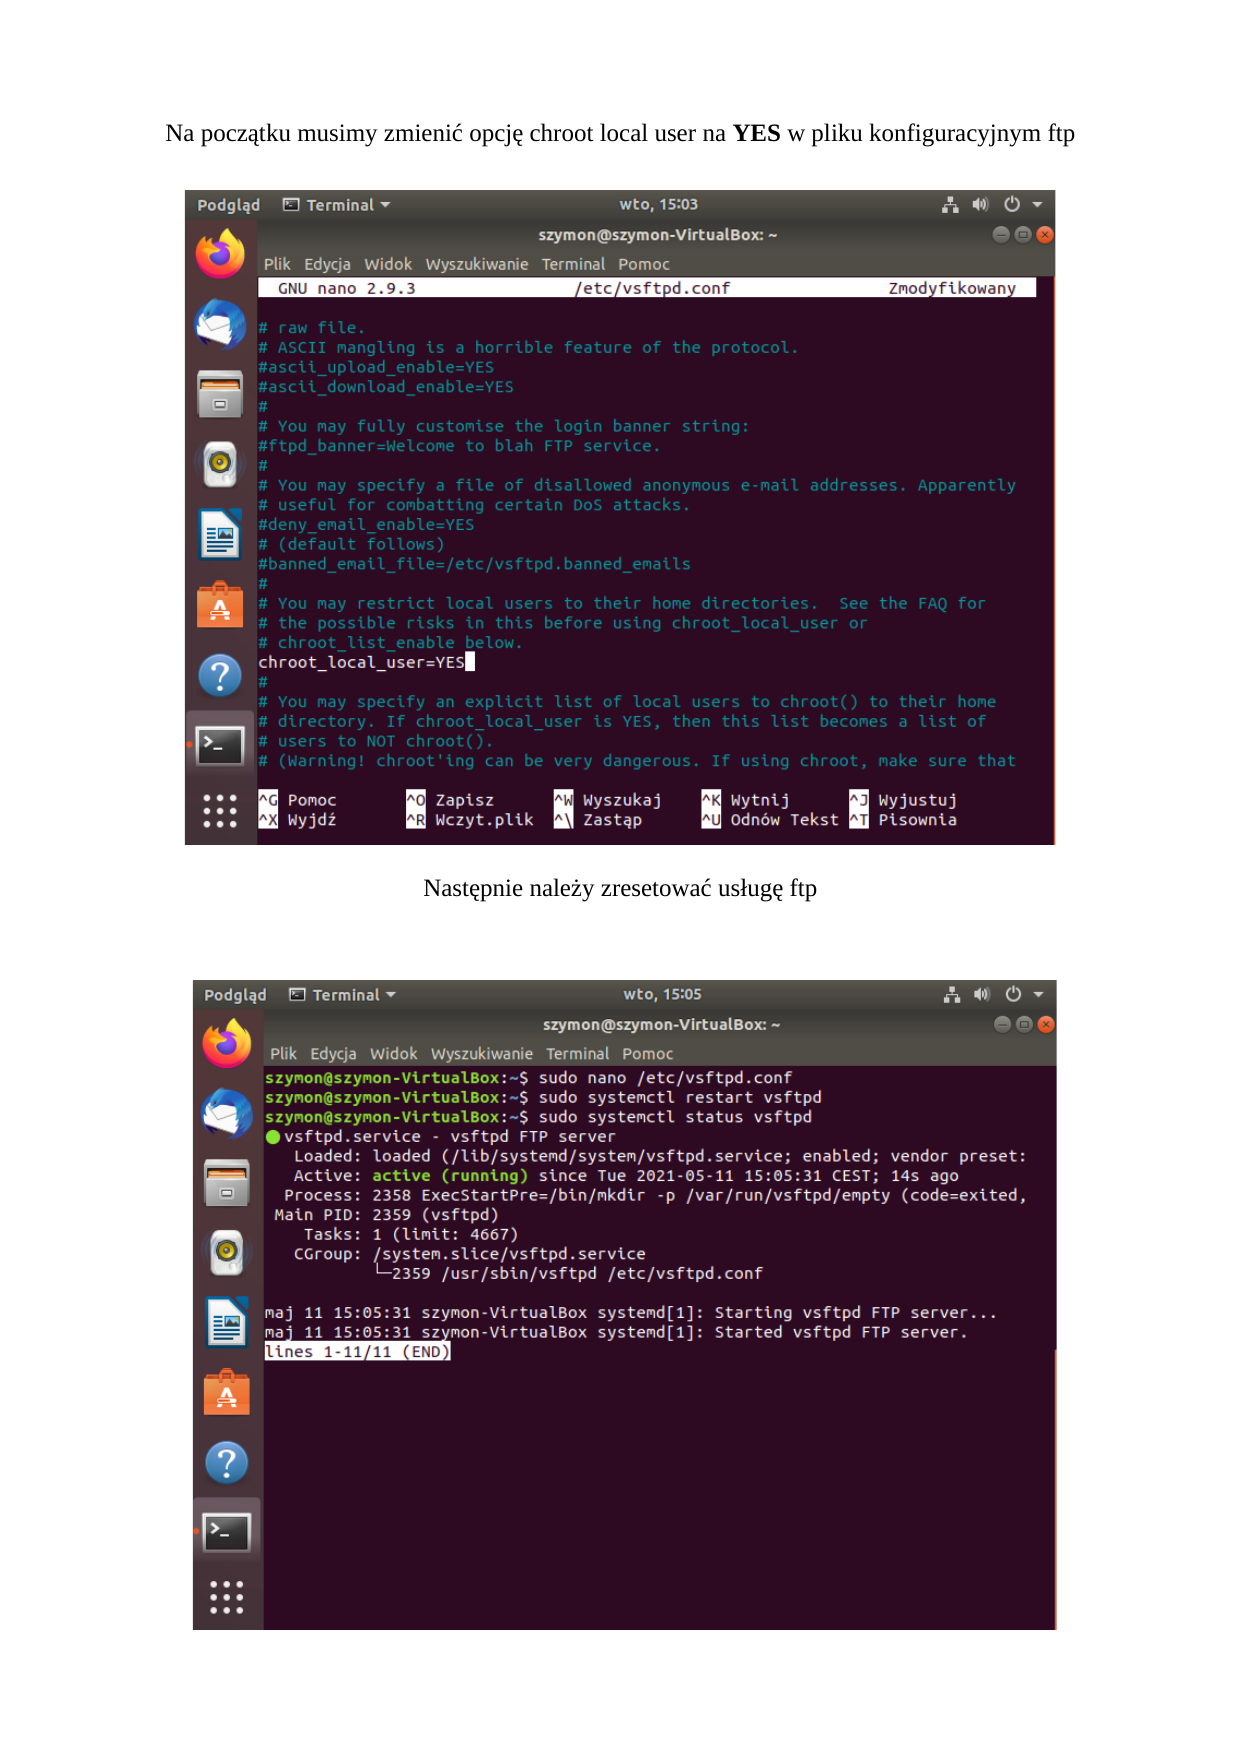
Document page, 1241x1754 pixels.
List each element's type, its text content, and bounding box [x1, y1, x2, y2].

picture [192, 980, 1057, 1630]
picture [184, 190, 1056, 845]
text Następnie należy zresetować usługę ftp [118, 873, 1122, 902]
text Na początku musimy zmienić opcję chroot local user na YES w pliku konfiguracyjnym ftp [118, 118, 1122, 147]
